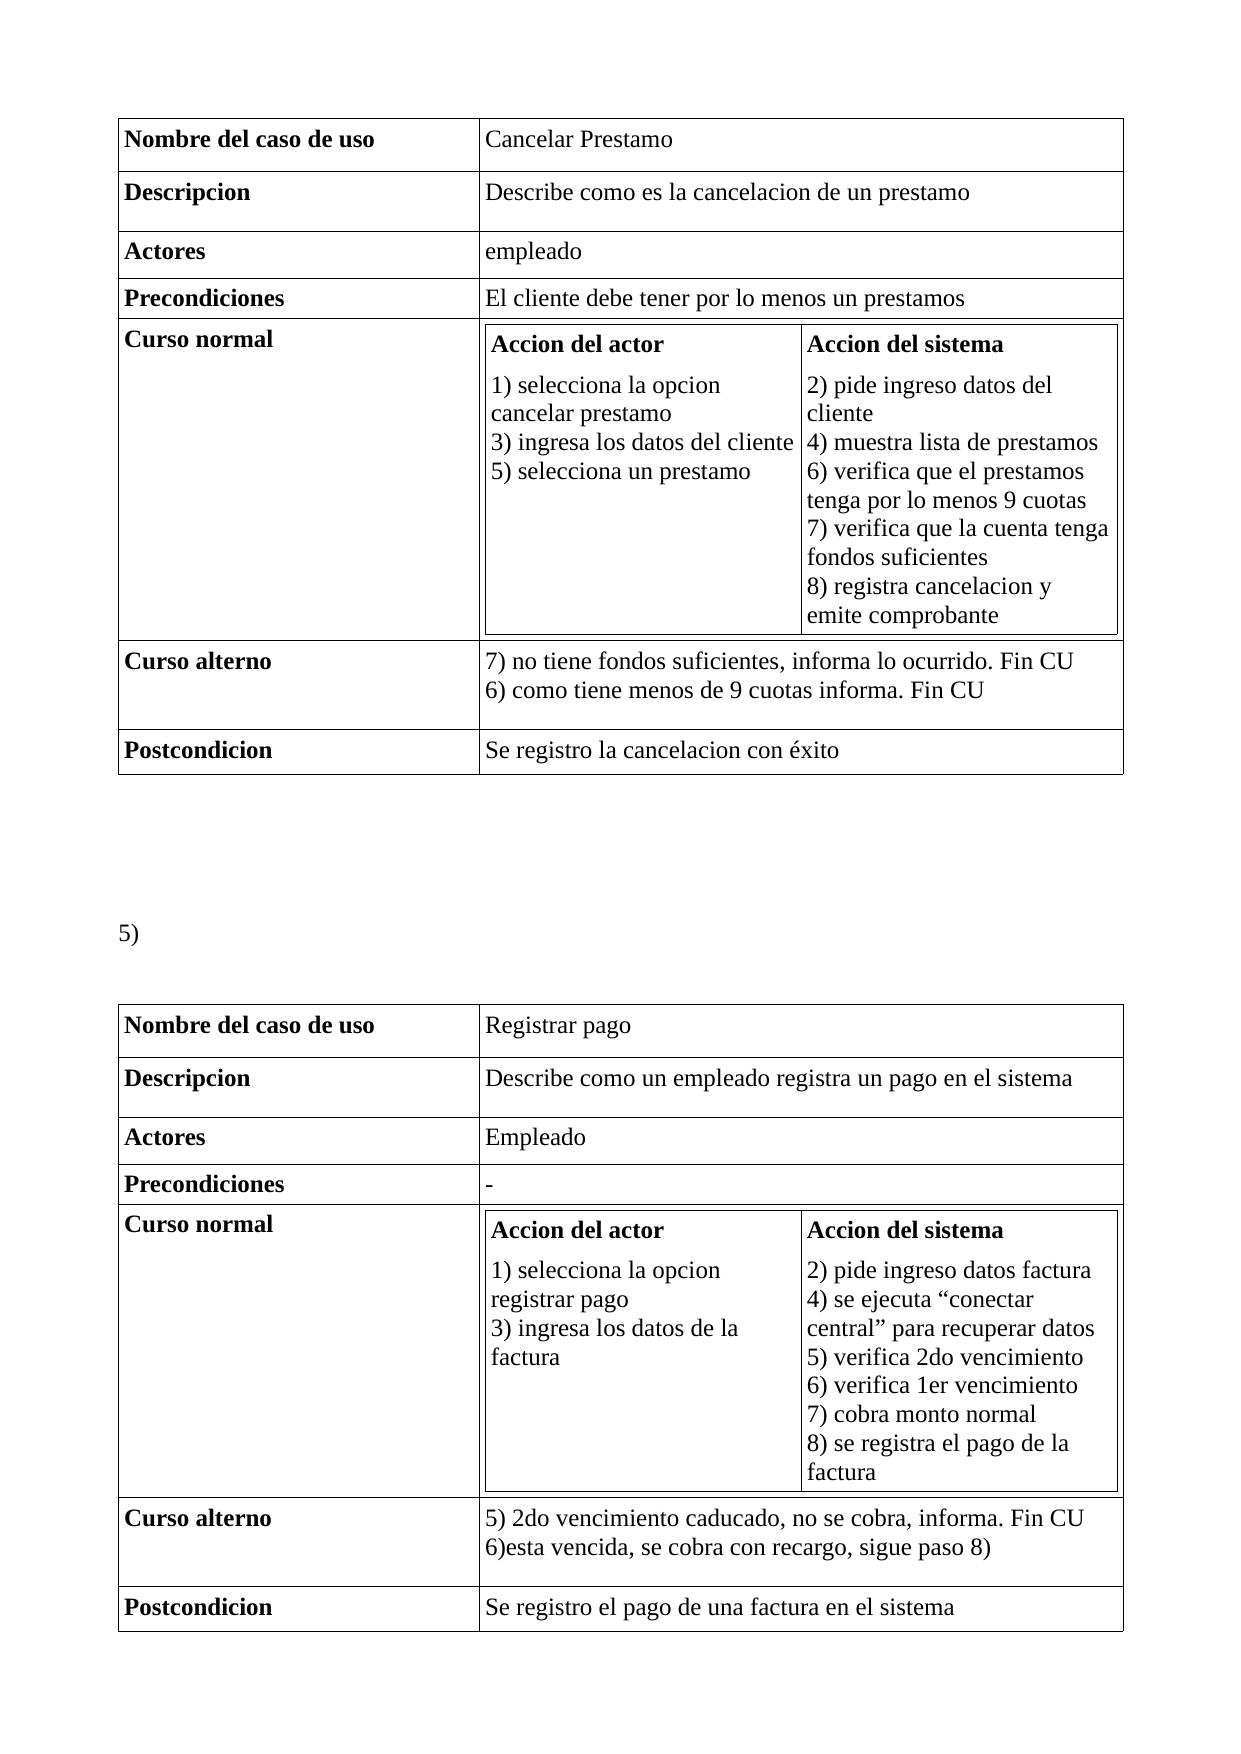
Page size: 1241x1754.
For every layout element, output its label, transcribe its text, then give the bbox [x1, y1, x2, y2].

table_cell El cliente debe tener por lo menos un prestamos [480, 279, 1123, 318]
table_cell Describe como un empleado registra un pago en el sistema [480, 1058, 1123, 1117]
table_cell Precondiciones [119, 1165, 479, 1204]
table_cell Postcondicion [119, 730, 479, 774]
table_cell Actores [119, 1118, 479, 1163]
table_header Accion del sistema [802, 1211, 1117, 1250]
table_cell 1) selecciona la opcion registrar pago 3) ingresa los datos de la factura [486, 1250, 801, 1491]
table_cell Se registro la cancelacion con éxito [480, 730, 1123, 774]
table_cell Se registro el pago de una factura en el sistema [480, 1587, 1123, 1631]
table_cell Precondiciones [119, 279, 479, 318]
table_header Cancelar Prestamo [480, 119, 1123, 171]
table_cell [480, 1205, 1123, 1497]
table_cell - [480, 1165, 1123, 1204]
table_cell Describe como es la cancelacion de un prestamo [480, 172, 1123, 231]
table_cell Curso normal [119, 319, 479, 640]
table_cell Actores [119, 232, 479, 277]
table_cell [480, 319, 1123, 640]
table_cell 5) 2do vencimiento caducado, no se cobra, informa. Fin CU 6)esta vencida, se cobra con recargo, sigue paso 8) [480, 1498, 1123, 1586]
table_cell 2) pide ingreso datos factura 4) se ejecuta “conectar central” para recuperar datos 5) verifica 2do vencimiento 6) verifica 1er vencimiento 7) cobra monto normal 8) se registra el pago de la factura [802, 1250, 1117, 1491]
table_cell Curso alterno [119, 1498, 479, 1586]
table_header Accion del actor [486, 325, 801, 364]
table_cell Descripcion [119, 172, 479, 231]
table_cell 1) selecciona la opcion cancelar prestamo 3) ingresa los datos del cliente 5) selecciona un prestamo [486, 364, 801, 634]
table_cell Curso alterno [119, 641, 479, 729]
text 5) [118, 918, 1122, 947]
table_cell Descripcion [119, 1058, 479, 1117]
table_header Registrar pago [480, 1005, 1123, 1057]
table_cell Empleado [480, 1118, 1123, 1163]
table_cell 7) no tiene fondos suficientes, informa lo ocurrido. Fin CU 6) como tiene menos de 9 cuotas informa. Fin CU [480, 641, 1123, 729]
table_header Accion del sistema [802, 325, 1117, 364]
table_cell 2) pide ingreso datos del cliente 4) muestra lista de prestamos 6) verifica que el prestamos tenga por lo menos 9 cuotas 7) verifica que la cuenta tenga fondos suficientes 8) registra cancelacion y emite comprobante [802, 364, 1117, 634]
table_header Nombre del caso de uso [119, 1005, 479, 1057]
table_cell Postcondicion [119, 1587, 479, 1631]
table_header Accion del actor [486, 1211, 801, 1250]
table_cell empleado [480, 232, 1123, 277]
table_cell Curso normal [119, 1205, 479, 1497]
table_header Nombre del caso de uso [119, 119, 479, 171]
